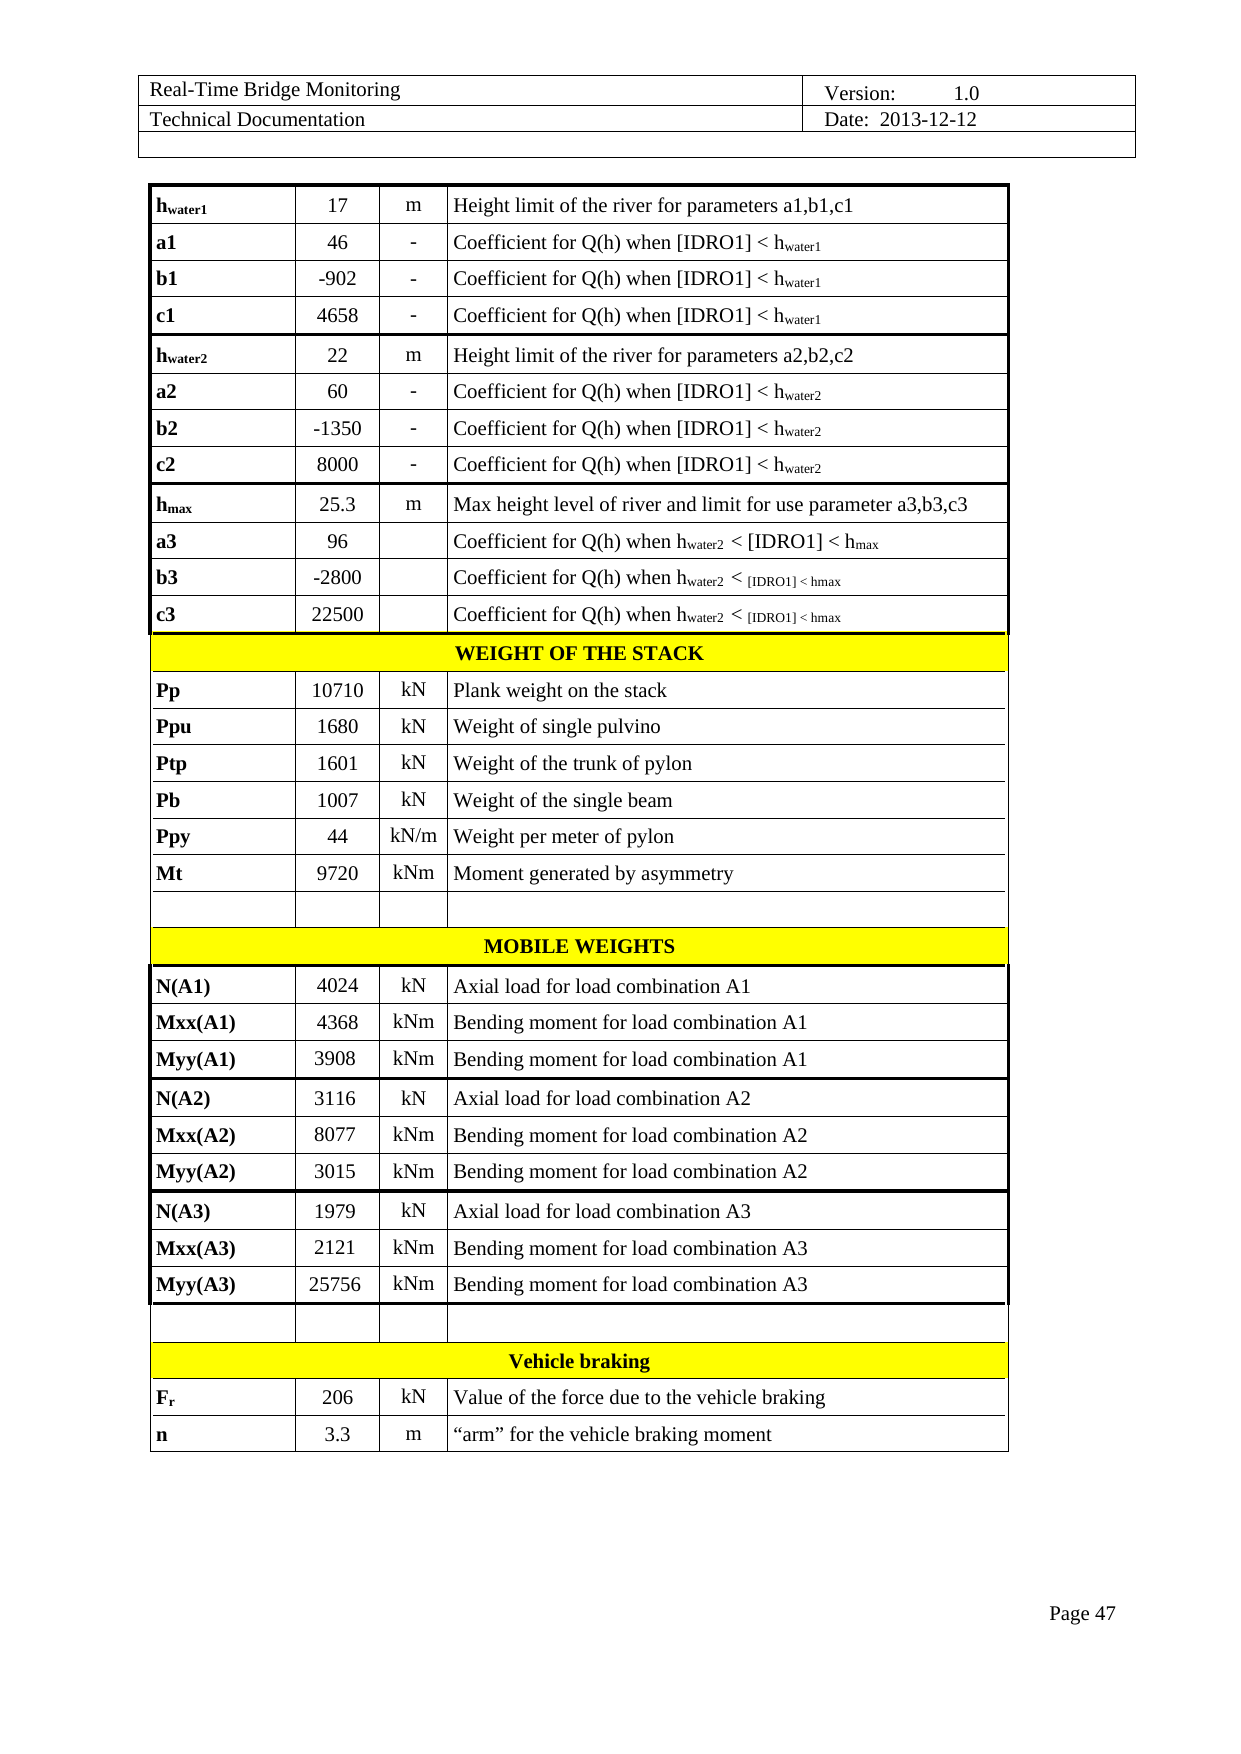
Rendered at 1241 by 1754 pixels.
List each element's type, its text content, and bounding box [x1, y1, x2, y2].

table_cell c2 [152, 447, 295, 482]
table_cell Weight of the trunk of pylon [448, 744, 1008, 781]
table_cell a3 [152, 523, 295, 558]
table_cell [380, 559, 447, 595]
table_cell - [380, 374, 447, 409]
table_cell 10710 [296, 672, 379, 708]
table_cell Myy(A1) [152, 1041, 295, 1076]
table_cell kN/m [380, 819, 447, 854]
table_cell 3015 [296, 1154, 379, 1189]
table_cell kNm [380, 1230, 447, 1266]
table_cell Ppy [151, 818, 295, 854]
table_cell Coefficient for Q(h) when hwater2 < [IDRO1] < hmax [448, 523, 1007, 558]
table_cell [296, 892, 379, 927]
table_cell m [380, 187, 447, 223]
table_cell Weight of single pulvino [448, 708, 1008, 744]
table_cell kN [380, 782, 447, 817]
table_cell Coefficient for Q(h) when hwater2 < [IDRO1] < hmax [448, 559, 1007, 595]
table_cell Bending moment for load combination A2 [448, 1154, 1007, 1189]
table_cell 1979 [296, 1193, 379, 1229]
table_cell 60 [296, 374, 379, 409]
table_cell Fr [151, 1378, 295, 1415]
table_cell Max height level of river and limit for use parameter a3,b3,c3 [448, 485, 1007, 522]
table_cell Weight of the single beam [448, 781, 1008, 817]
table_cell [296, 1305, 379, 1342]
table_cell [448, 891, 1008, 927]
table_cell 44 [296, 819, 379, 854]
table_cell 4024 [296, 967, 379, 1003]
table_cell b2 [152, 410, 295, 446]
table_cell [380, 892, 447, 927]
table_cell Mt [151, 854, 295, 891]
table_cell Mxx(A3) [152, 1230, 295, 1266]
table_cell kNm [380, 1041, 447, 1076]
table_cell kN [380, 672, 447, 708]
table_cell kN [380, 709, 447, 744]
table_cell 4368 [296, 1004, 379, 1040]
table_cell [151, 1302, 295, 1342]
table_cell m [380, 1416, 447, 1451]
table_cell 46 [296, 224, 379, 259]
table_cell kN [380, 967, 447, 1003]
table_cell Axial load for load combination A2 [448, 1080, 1007, 1116]
table_cell 22500 [296, 596, 379, 631]
table_cell 1601 [296, 745, 379, 781]
table_cell Ptp [151, 744, 295, 781]
table_cell 4658 [296, 297, 379, 333]
table_cell Axial load for load combination A3 [448, 1193, 1007, 1229]
table_cell Vehicle braking [151, 1342, 1008, 1378]
table_cell WEIGHT OF THE STACK [151, 631, 1008, 671]
table_cell Axial load for load combination A1 [448, 964, 1007, 1003]
table_cell N(A1) [152, 964, 295, 1003]
table_cell 1007 [296, 782, 379, 817]
table_cell - [380, 224, 447, 259]
table_cell c3 [152, 596, 295, 631]
table_cell -2800 [296, 559, 379, 595]
table_cell kNm [380, 1117, 447, 1153]
table_cell Mxx(A2) [152, 1117, 295, 1153]
table_cell kNm [380, 855, 447, 891]
table_cell hwater1 [152, 187, 295, 223]
table_cell kN [380, 1379, 447, 1415]
table_cell Height limit of the river for parameters a1,b1,c1 [448, 187, 1007, 223]
table_cell hmax [152, 485, 295, 522]
table_cell Ppu [151, 708, 295, 744]
table_cell Coefficient for Q(h) when [IDRO1] < hwater2 [448, 410, 1007, 446]
table_cell Bending moment for load combination A1 [448, 1004, 1007, 1040]
table_cell hwater2 [152, 336, 295, 372]
table_cell Coefficient for Q(h) when [IDRO1] < hwater1 [448, 224, 1007, 259]
table_cell Pp [151, 671, 295, 708]
table_cell -902 [296, 261, 379, 296]
table_cell a2 [152, 374, 295, 409]
table_cell Bending moment for load combination A3 [448, 1230, 1007, 1266]
table_cell 1680 [296, 709, 379, 744]
table_cell [380, 596, 447, 631]
table_cell - [380, 261, 447, 296]
table_cell kNm [380, 1267, 447, 1302]
table_cell Bending moment for load combination A2 [448, 1117, 1007, 1153]
table_cell kNm [380, 1004, 447, 1040]
table_cell Myy(A2) [152, 1154, 295, 1189]
table_cell Pb [151, 781, 295, 817]
table_cell Bending moment for load combination A1 [448, 1041, 1007, 1076]
table_cell - [380, 297, 447, 333]
table_cell - [380, 447, 447, 482]
table_cell Coefficient for Q(h) when [IDRO1] < hwater2 [448, 447, 1007, 482]
table_cell Coefficient for Q(h) when [IDRO1] < hwater1 [448, 261, 1007, 296]
table_cell 96 [296, 523, 379, 558]
table_cell Moment generated by asymmetry [448, 854, 1008, 891]
table_cell N(A3) [152, 1193, 295, 1229]
table_cell Mxx(A1) [152, 1004, 295, 1040]
table_cell a1 [152, 224, 295, 259]
table_cell n [151, 1415, 295, 1451]
table_cell m [380, 485, 447, 522]
table_cell Myy(A3) [152, 1267, 295, 1302]
table_cell kN [380, 1193, 447, 1229]
table_cell 3908 [296, 1041, 379, 1076]
table_cell 3116 [296, 1080, 379, 1116]
table_cell kN [380, 1080, 447, 1116]
table_cell kN [380, 745, 447, 781]
table_cell Weight per meter of pylon [448, 818, 1008, 854]
table_cell Coefficient for Q(h) when hwater2 < [IDRO1] < hmax [448, 596, 1007, 631]
table_cell c1 [152, 297, 295, 333]
table_cell MOBILE WEIGHTS [151, 927, 1008, 964]
table_cell 2121 [296, 1230, 379, 1266]
table_cell “arm” for the vehicle braking moment [448, 1415, 1008, 1451]
table_cell Coefficient for Q(h) when [IDRO1] < hwater1 [448, 297, 1007, 333]
table_cell m [380, 336, 447, 372]
table_cell 25756 [296, 1267, 379, 1302]
table_cell 22 [296, 336, 379, 372]
table_cell -1350 [296, 410, 379, 446]
table_cell 17 [296, 187, 379, 223]
table_cell Height limit of the river for parameters a2,b2,c2 [448, 336, 1007, 372]
table_cell kNm [380, 1154, 447, 1189]
table_cell N(A2) [152, 1080, 295, 1116]
table_cell 8077 [296, 1117, 379, 1153]
table_cell Value of the force due to the vehicle braking [448, 1378, 1008, 1415]
table_cell [151, 891, 295, 927]
table_cell [448, 1302, 1008, 1342]
table_cell - [380, 410, 447, 446]
table_cell 25.3 [296, 485, 379, 522]
table_cell [380, 523, 447, 558]
table_cell 9720 [296, 855, 379, 891]
table_cell Plank weight on the stack [448, 671, 1008, 708]
table_cell Coefficient for Q(h) when [IDRO1] < hwater2 [448, 374, 1007, 409]
table_cell Bending moment for load combination A3 [448, 1267, 1007, 1302]
table_cell 206 [296, 1379, 379, 1415]
table_cell b1 [152, 261, 295, 296]
table_cell 3.3 [296, 1416, 379, 1451]
table_cell 8000 [296, 447, 379, 482]
table_cell b3 [152, 559, 295, 595]
table_cell [380, 1305, 447, 1342]
